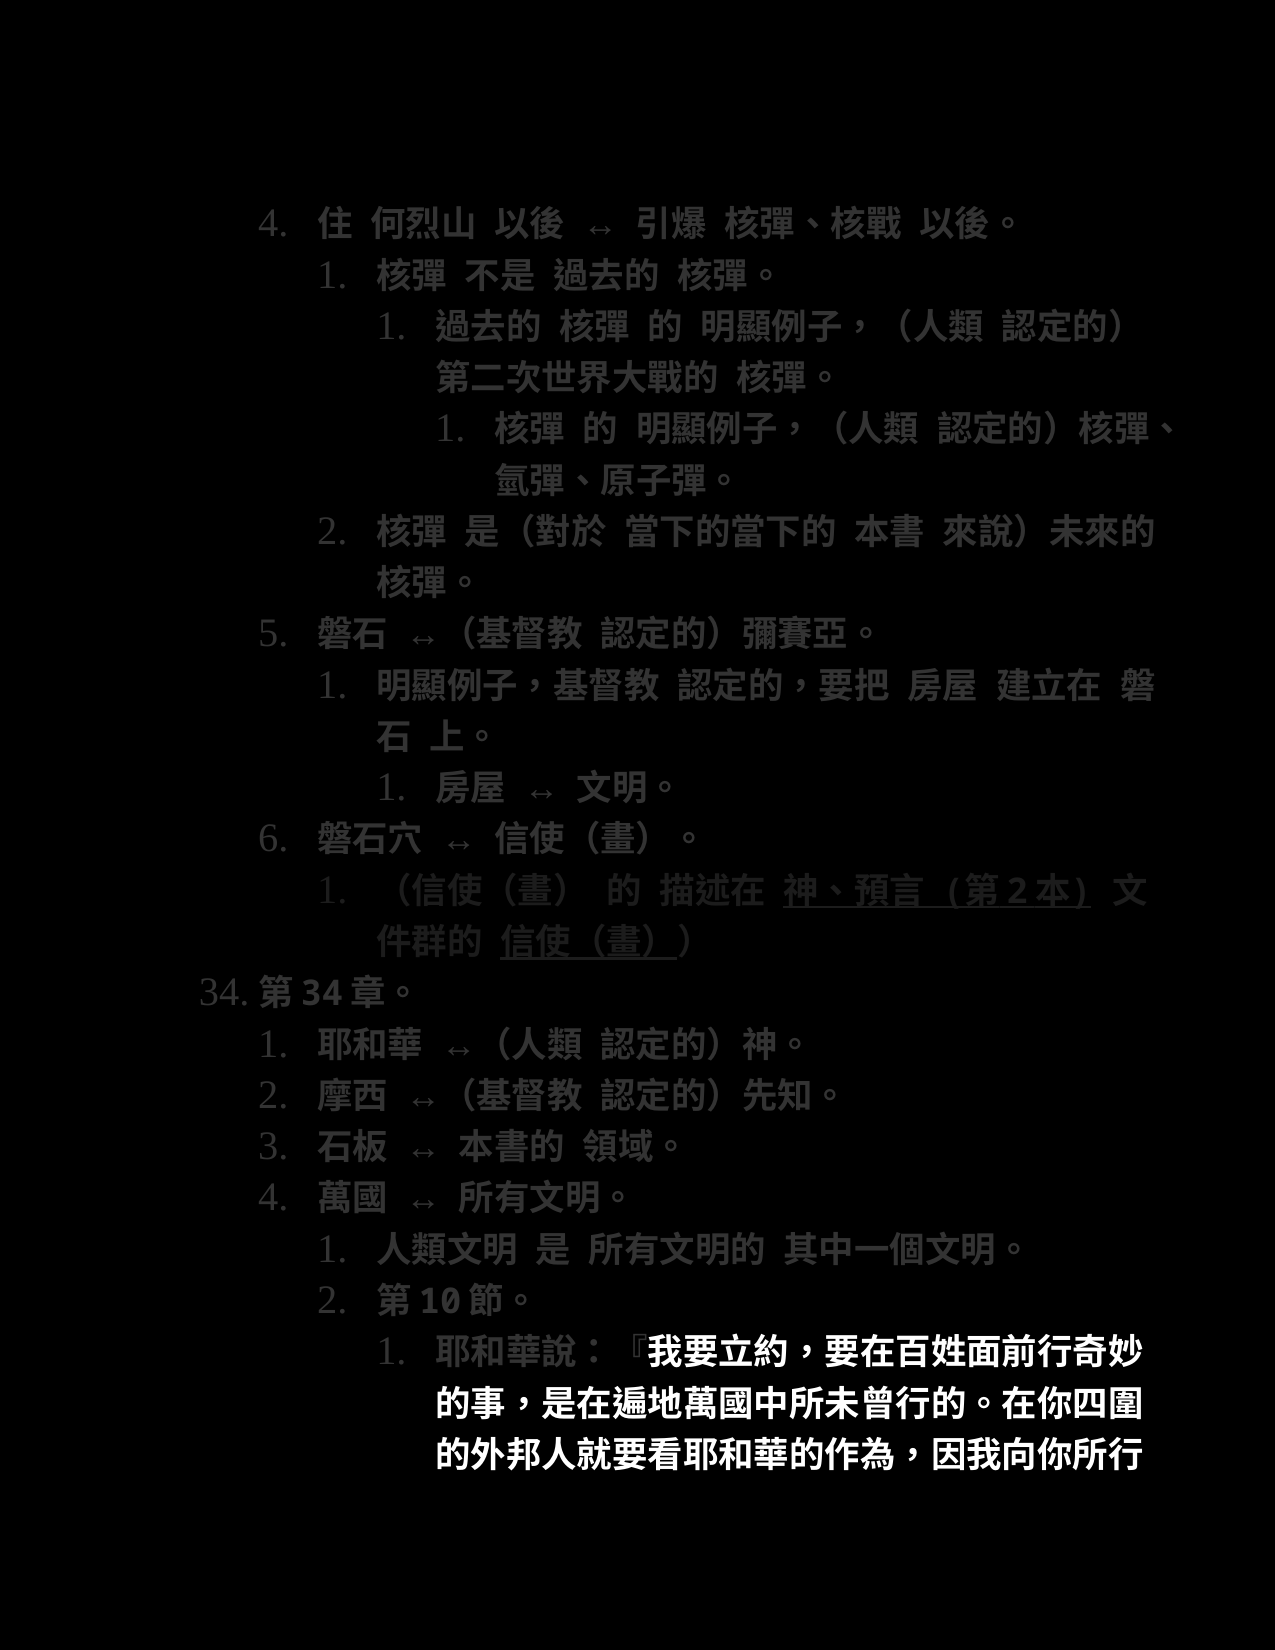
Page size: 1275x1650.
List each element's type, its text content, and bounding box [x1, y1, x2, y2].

list 核彈 是（對於 當下的當下的 本書 來說）未來的 核彈。 [317, 503, 1157, 606]
list 磐石穴 ↔ 信使（畫）。 [258, 811, 1157, 862]
list 住 何烈山 以後 ↔ 引爆 核彈、核戰 以後。 [258, 196, 1157, 247]
list 核彈 的 明顯例子，（人類 認定的）核彈、氫彈、原子彈。 [435, 401, 1157, 503]
list 耶和華 ↔（人類 認定的）神。 [258, 1016, 1157, 1067]
list 明顯例子，基督教 認定的，要把 房屋 建立在 磐石 上。 [317, 657, 1157, 759]
list 房屋 ↔ 文明。 [376, 759, 1157, 811]
list 萬國 ↔ 所有文明。 [258, 1170, 1157, 1221]
list 耶和華說：『我要立約，要在百姓面前行奇妙的事，是在遍地萬國中所未曾行的。在你四圍的外邦人就要看耶和華的作為，因我向你所行 [376, 1324, 1157, 1477]
list 石板 ↔ 本書的 領域。 [258, 1118, 1157, 1170]
list （信使（畫） 的 描述在 神、預言 (第2本) 文件群的 信使（畫）） [317, 862, 1157, 965]
list 過去的 核彈 的 明顯例子，（人類 認定的）第二次世界大戰的 核彈。 [376, 298, 1157, 401]
list 核彈 不是 過去的 核彈。 [317, 247, 1157, 298]
list 第34章。 [199, 965, 1157, 1016]
list 第10節。 [317, 1272, 1157, 1324]
list 摩西 ↔（基督教 認定的）先知。 [258, 1067, 1157, 1118]
list 人類文明 是 所有文明的 其中一個文明。 [317, 1221, 1157, 1272]
list 磐石 ↔（基督教 認定的）彌賽亞。 [258, 606, 1157, 657]
